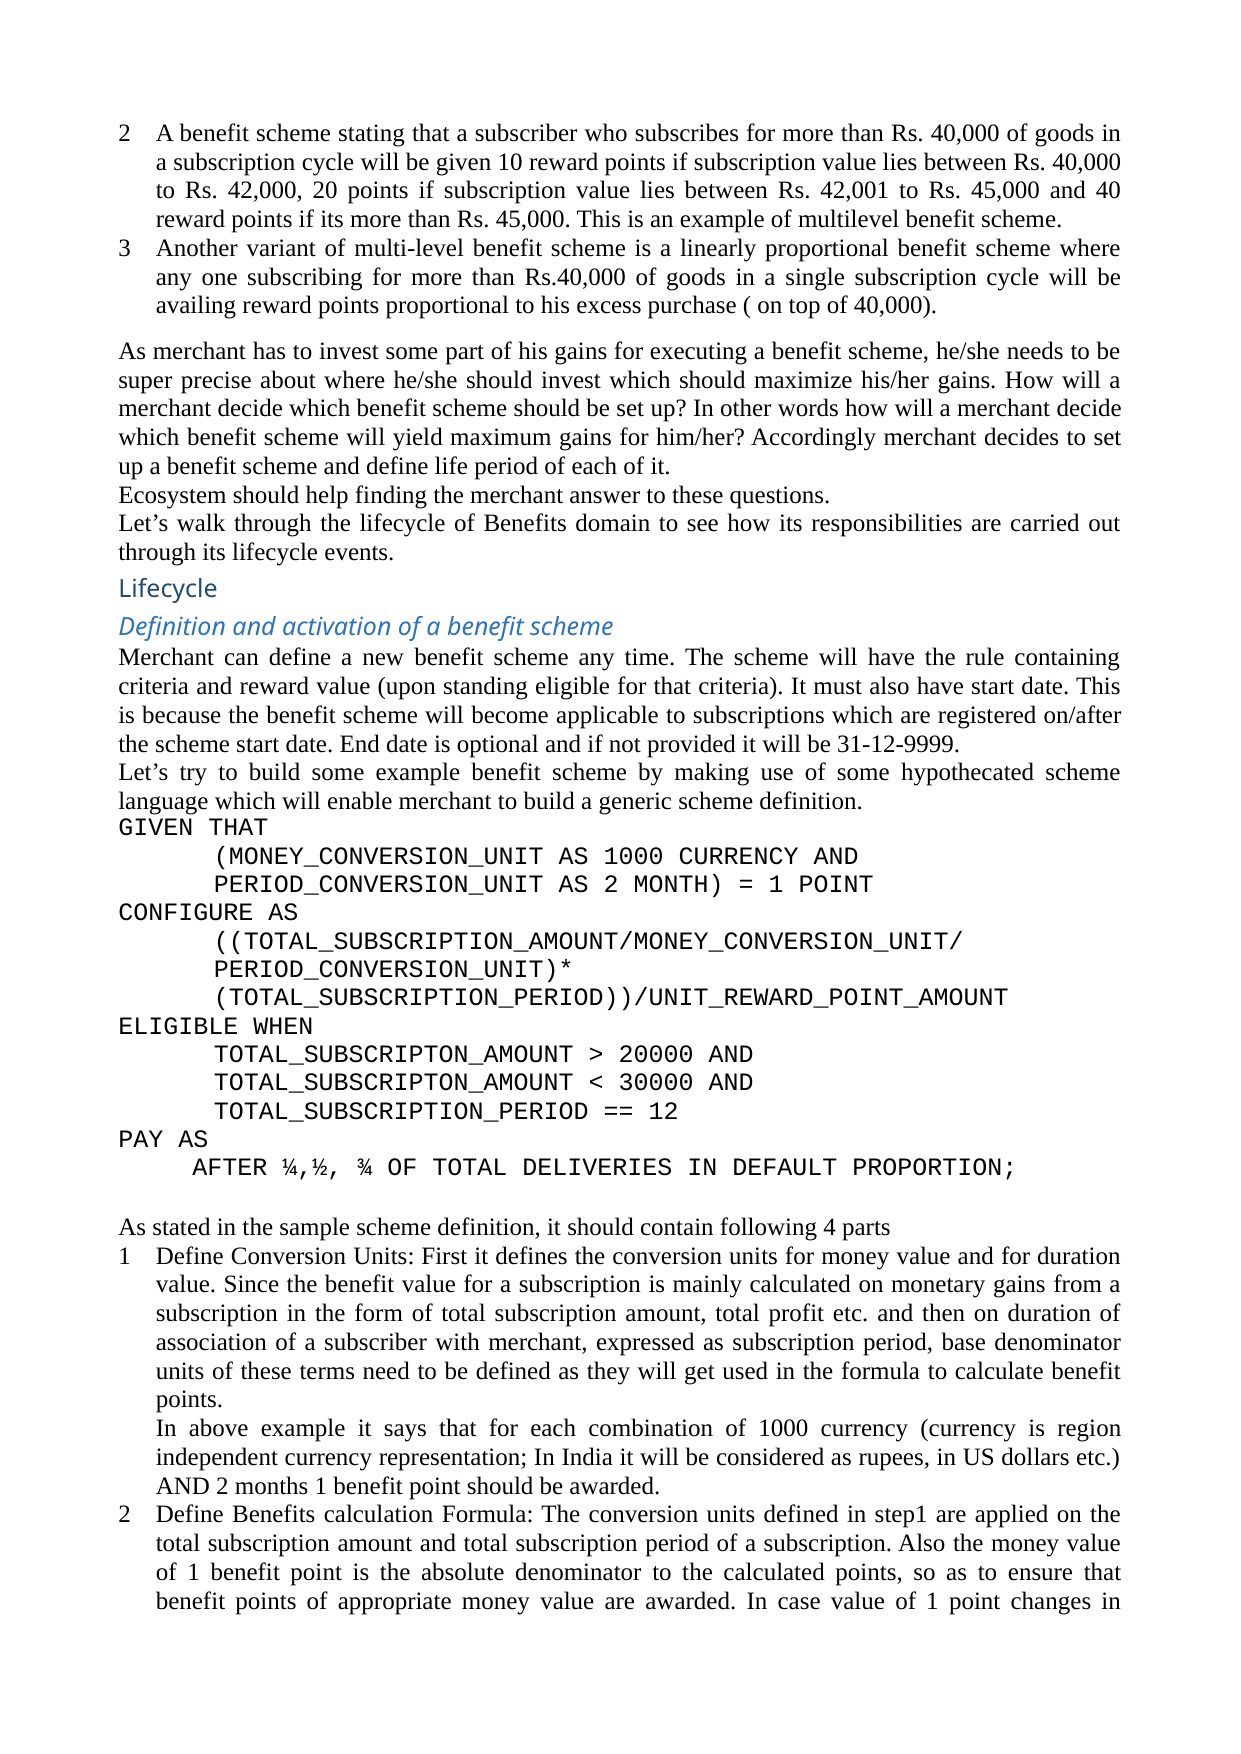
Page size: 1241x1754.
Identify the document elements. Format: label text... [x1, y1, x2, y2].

text Let’s try to build some example benefit scheme by making use of some hypothecated scheme language which will enable merchant to build a generic scheme definition. [118, 757, 1122, 815]
text PERIOD_CONVERSION_UNIT AS 2 MONTH) = 1 POINT [118, 872, 1122, 900]
text Ecosystem should help finding the merchant answer to these questions. [118, 480, 1122, 508]
text Let’s walk through the lifecycle of Benefits domain to see how its responsibilities are carried out through its lifecycle events. [118, 508, 1122, 566]
text TOTAL_SUBSCRIPTON_AMOUNT < 30000 AND [118, 1070, 1122, 1098]
text GIVEN THAT [118, 815, 1122, 843]
text As merchant has to invest some part of his gains for executing a benefit scheme, he/she needs to be super precise about where he/she should invest which should maximize his/her gains. How will a merchant decide which benefit scheme should be set up? In other words how will a merchant decide which benefit scheme will yield maximum gains for him/her? Accordingly merchant decides to set up a benefit scheme and define life period of each of it. [118, 336, 1122, 480]
text PAY AS [118, 1127, 1122, 1155]
text As stated in the sample scheme definition, it should contain following 4 parts [118, 1212, 1122, 1241]
text Merchant can define a new benefit scheme any time. The scheme will have the rule containing criteria and reward value (upon standing eligible for that criteria). It must also have start date. This is because the benefit scheme will become applicable to subscriptions which are registered on/after the scheme start date. End date is optional and if not provided it will be 31-12-9999. [118, 642, 1122, 757]
list In above example it says that for each combination of 1000 currency (currency is region independent currency representation; In India it will be considered as rupees, in US dollars etc.) AND 2 months 1 benefit point should be awarded. [156, 1413, 1122, 1499]
text TOTAL_SUBSCRIPTON_AMOUNT > 20000 AND [118, 1042, 1122, 1070]
text AFTER ¼,½, ¾ OF TOTAL DELIVERIES IN DEFAULT PROPORTION; [118, 1155, 1122, 1183]
subtitle Lifecycle [118, 570, 1122, 604]
text (MONEY_CONVERSION_UNIT AS 1000 CURRENCY AND [118, 843, 1122, 872]
list A benefit scheme stating that a subscriber who subscribes for more than Rs. 40,000 of goods in a subscription cycle will be given 10 reward points if subscription value lies between Rs. 40,000 to Rs. 42,000, 20 points if subscription value lies between Rs. 42,001 to Rs. 45,000 and 40 reward points if its more than Rs. 45,000. This is an example of multilevel benefit scheme. [118, 118, 1122, 233]
subtitle Definition and activation of a benefit scheme [118, 608, 1122, 642]
list Define Benefits calculation Formula: The conversion units defined in step1 are applied on the total subscription amount and total subscription period of a subscription. Also the money value of 1 benefit point is the absolute denominator to the calculated points, so as to ensure that benefit points of appropriate money value are awarded. In case value of 1 point changes in [118, 1499, 1122, 1614]
text CONFIGURE AS [118, 900, 1122, 928]
list Define Conversion Units: First it defines the conversion units for money value and for duration value. Since the benefit value for a subscription is mainly calculated on monetary gains from a subscription in the form of total subscription amount, total profit etc. and then on duration of association of a subscriber with merchant, expressed as subscription period, base denominator units of these terms need to be defined as they will get used in the formula to calculate benefit points. [118, 1241, 1122, 1413]
text ELIGIBLE WHEN [118, 1013, 1122, 1042]
text TOTAL_SUBSCRIPTION_PERIOD == 12 [118, 1098, 1122, 1127]
list Another variant of multi-level benefit scheme is a linearly proportional benefit scheme where any one subscribing for more than Rs.40,000 of goods in a single subscription cycle will be availing reward points proportional to his excess purchase ( on top of 40,000). [118, 233, 1122, 319]
text ((TOTAL_SUBSCRIPTION_AMOUNT/MONEY_CONVERSION_UNIT/ PERIOD_CONVERSION_UNIT)* (TOTAL_SUBSCRIPTION_PERIOD))/UNIT_REWARD_POINT_AMOUNT [213, 928, 1122, 1013]
